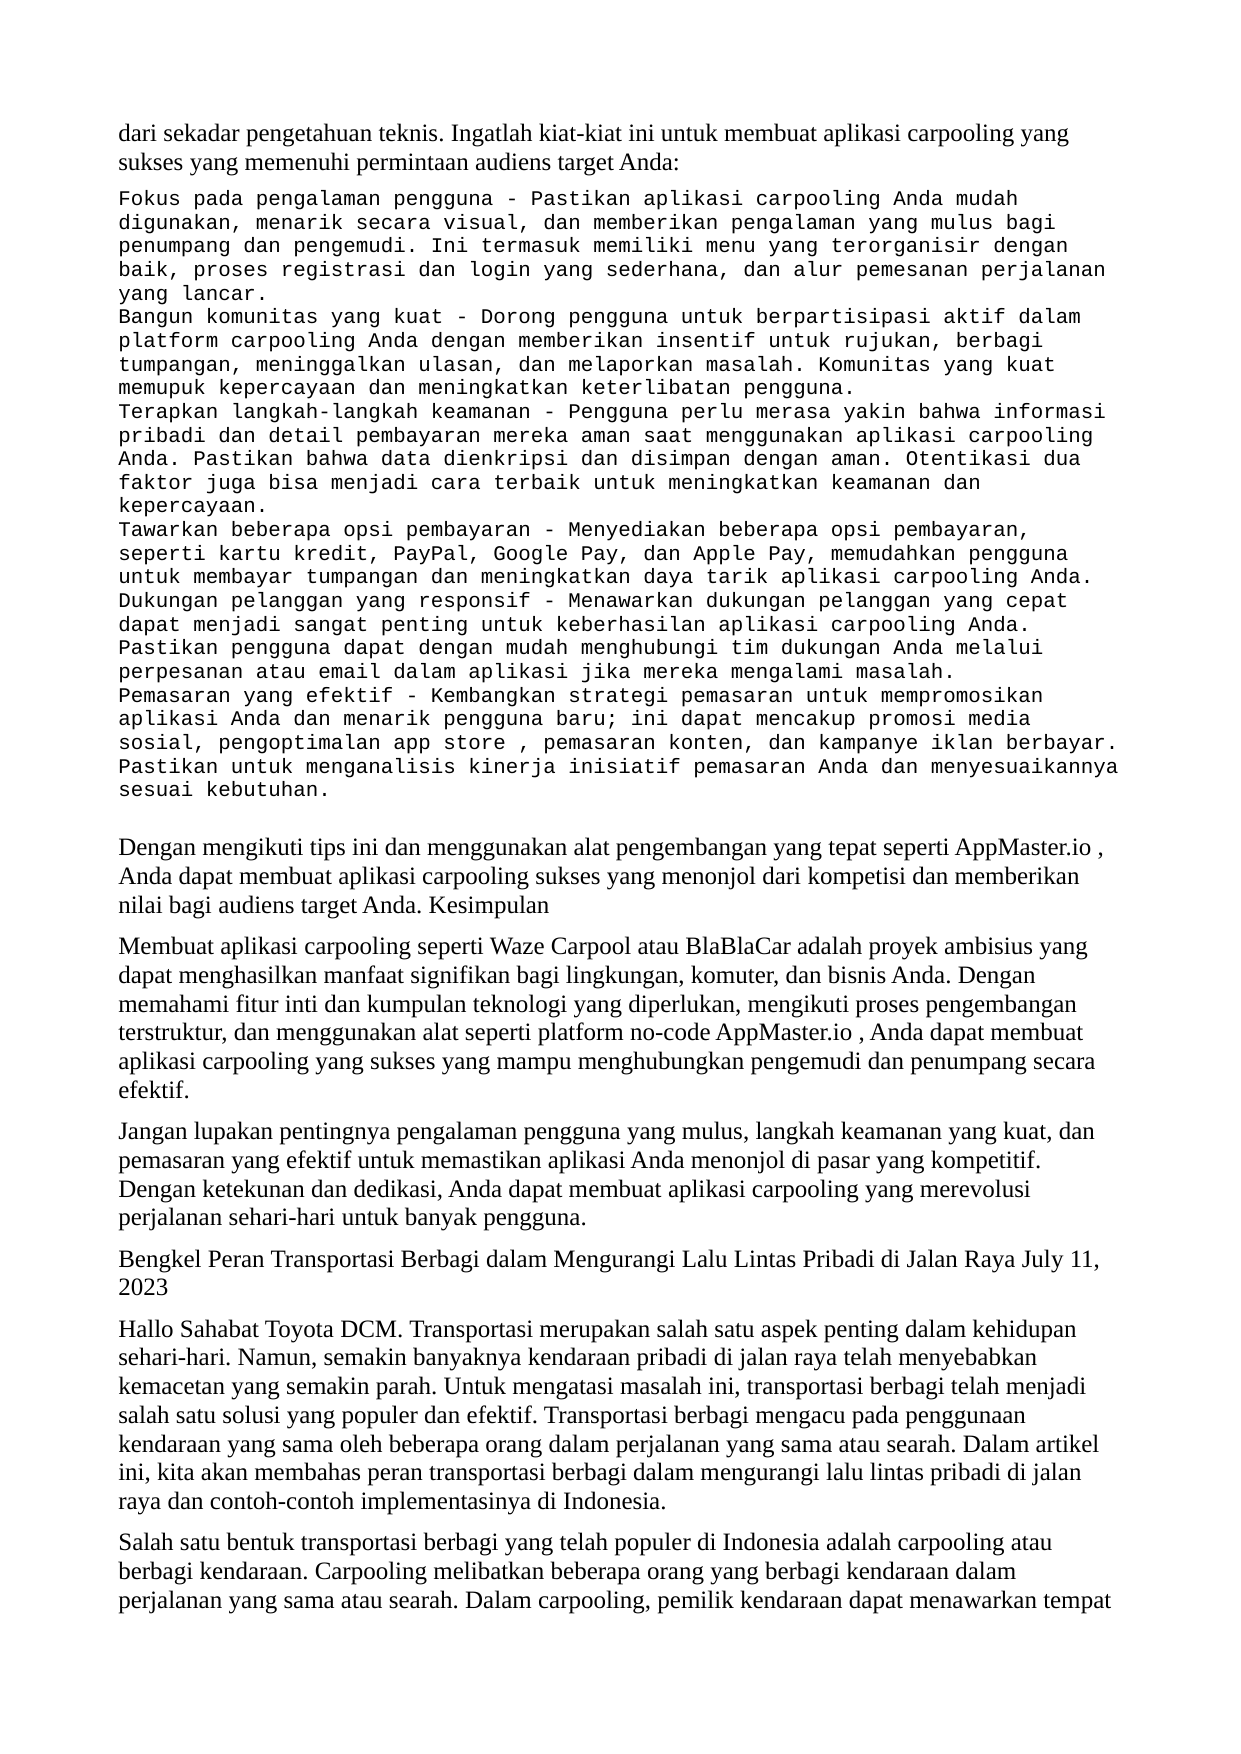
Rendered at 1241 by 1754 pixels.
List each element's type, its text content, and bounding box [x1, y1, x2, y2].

text Tawarkan beberapa opsi pembayaran - Menyediakan beberapa opsi pembayaran, seperti kartu kredit, PayPal, Google Pay, dan Apple Pay, memudahkan pengguna untuk membayar tumpangan dan meningkatkan daya tarik aplikasi carpooling Anda. [118, 519, 1122, 590]
text Membuat aplikasi carpooling seperti Waze Carpool atau BlaBlaCar adalah proyek ambisius yang dapat menghasilkan manfaat signifikan bagi lingkungan, komuter, dan bisnis Anda. Dengan memahami fitur inti dan kumpulan teknologi yang diperlukan, mengikuti proses pengembangan terstruktur, dan menggunakan alat seperti platform no-code AppMaster.io , Anda dapat membuat aplikasi carpooling yang sukses yang mampu menghubungkan pengemudi dan penumpang secara efektif. [118, 931, 1122, 1104]
text dari sekadar pengetahuan teknis. Ingatlah kiat-kiat ini untuk membuat aplikasi carpooling yang sukses yang memenuhi permintaan audiens target Anda: [118, 118, 1122, 176]
text Jangan lupakan pentingnya pengalaman pengguna yang mulus, langkah keamanan yang kuat, dan pemasaran yang efektif untuk memastikan aplikasi Anda menonjol di pasar yang kompetitif. Dengan ketekunan dan dedikasi, Anda dapat membuat aplikasi carpooling yang merevolusi perjalanan sehari-hari untuk banyak pengguna. [118, 1116, 1122, 1231]
text Bangun komunitas yang kuat - Dorong pengguna untuk berpartisipasi aktif dalam platform carpooling Anda dengan memberikan insentif untuk rujukan, berbagi tumpangan, meninggalkan ulasan, dan melaporkan masalah. Komunitas yang kuat memupuk kepercayaan dan meningkatkan keterlibatan pengguna. [118, 306, 1122, 401]
text Hallo Sahabat Toyota DCM. Transportasi merupakan salah satu aspek penting dalam kehidupan sehari-hari. Namun, semakin banyaknya kendaraan pribadi di jalan raya telah menyebabkan kemacetan yang semakin parah. Untuk mengatasi masalah ini, transportasi berbagi telah menjadi salah satu solusi yang populer dan efektif. Transportasi berbagi mengacu pada penggunaan kendaraan yang sama oleh beberapa orang dalam perjalanan yang sama atau searah. Dalam artikel ini, kita akan membahas peran transportasi berbagi dalam mengurangi lalu lintas pribadi di jalan raya dan contoh-contoh implementasinya di Indonesia. [118, 1314, 1122, 1515]
text Dengan mengikuti tips ini dan menggunakan alat pengembangan yang tepat seperti AppMaster.io , Anda dapat membuat aplikasi carpooling sukses yang menonjol dari kompetisi dan memberikan nilai bagi audiens target Anda. Kesimpulan [118, 832, 1122, 919]
text Fokus pada pengalaman pengguna - Pastikan aplikasi carpooling Anda mudah digunakan, menarik secara visual, dan memberikan pengalaman yang mulus bagi penumpang dan pengemudi. Ini termasuk memiliki menu yang terorganisir dengan baik, proses registrasi dan login yang sederhana, dan alur pemesanan perjalanan yang lancar. [118, 188, 1122, 306]
text Dukungan pelanggan yang responsif - Menawarkan dukungan pelanggan yang cepat dapat menjadi sangat penting untuk keberhasilan aplikasi carpooling Anda. Pastikan pengguna dapat dengan mudah menghubungi tim dukungan Anda melalui perpesanan atau email dalam aplikasi jika mereka mengalami masalah. [118, 590, 1122, 685]
text Terapkan langkah-langkah keamanan - Pengguna perlu merasa yakin bahwa informasi pribadi dan detail pembayaran mereka aman saat menggunakan aplikasi carpooling Anda. Pastikan bahwa data dienkripsi dan disimpan dengan aman. Otentikasi dua faktor juga bisa menjadi cara terbaik untuk meningkatkan keamanan dan kepercayaan. [118, 401, 1122, 519]
text Pemasaran yang efektif - Kembangkan strategi pemasaran untuk mempromosikan aplikasi Anda dan menarik pengguna baru; ini dapat mencakup promosi media sosial, pengoptimalan app store , pemasaran konten, dan kampanye iklan berbayar. Pastikan untuk menganalisis kinerja inisiatif pemasaran Anda dan menyesuaikannya sesuai kebutuhan. [118, 685, 1122, 803]
text Bengkel Peran Transportasi Berbagi dalam Mengurangi Lalu Lintas Pribadi di Jalan Raya July 11, 2023 [118, 1244, 1122, 1301]
text Salah satu bentuk transportasi berbagi yang telah populer di Indonesia adalah carpooling atau berbagi kendaraan. Carpooling melibatkan beberapa orang yang berbagi kendaraan dalam perjalanan yang sama atau searah. Dalam carpooling, pemilik kendaraan dapat menawarkan tempat [118, 1527, 1122, 1614]
